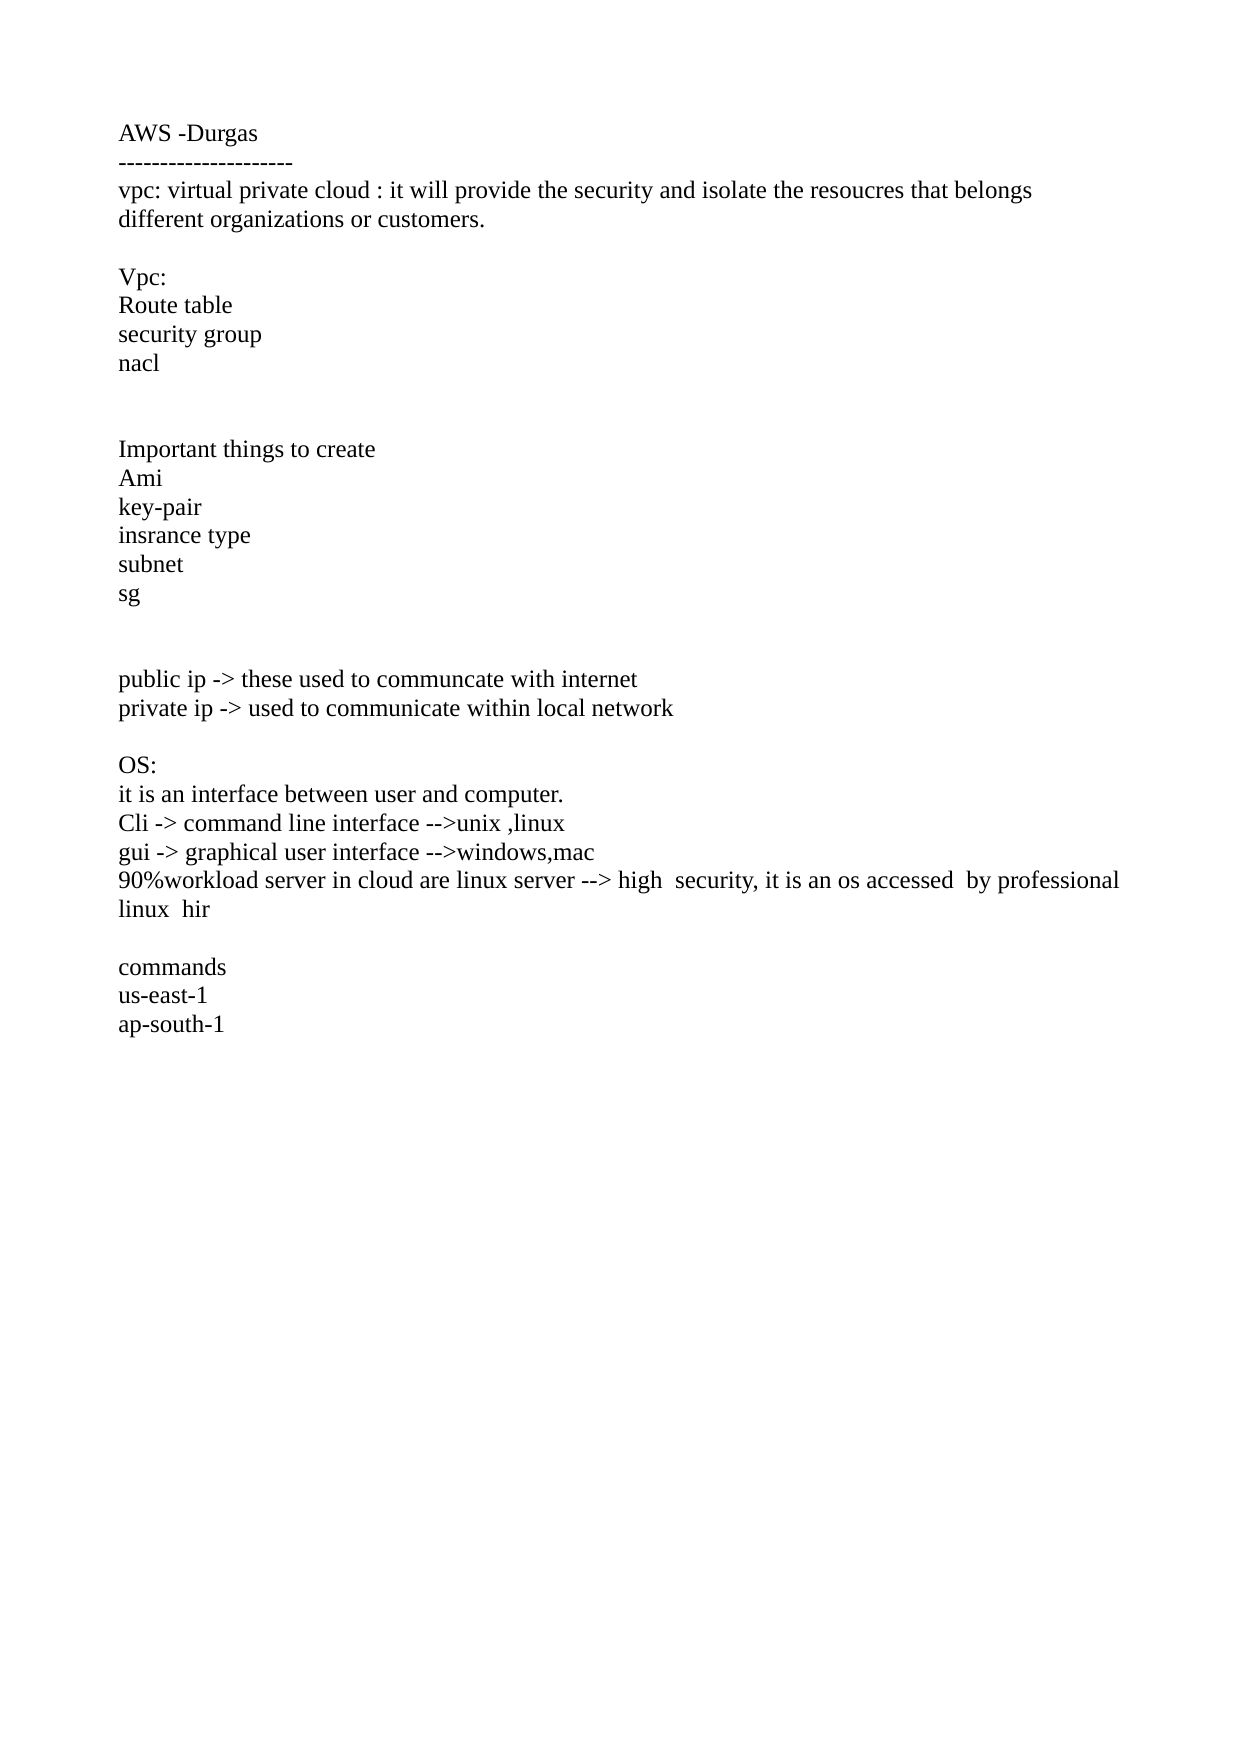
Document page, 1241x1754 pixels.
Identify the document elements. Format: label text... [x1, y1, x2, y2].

text Vpc: [118, 262, 1122, 291]
text Route table [118, 291, 1122, 319]
text public ip -> these used to communcate with internet [118, 664, 1122, 693]
text key-pair [118, 492, 1122, 521]
text security group [118, 319, 1122, 348]
text --------------------- [118, 147, 1122, 176]
text vpc: virtual private cloud : it will provide the security and isolate the resoucres that belongs different organizations or customers. [118, 176, 1122, 233]
text Important things to create [118, 434, 1122, 463]
text 90%workload server in cloud are linux server --> high security, it is an os accessed by professional linux hir [118, 866, 1122, 923]
text insrance type [118, 521, 1122, 549]
text gui -> graphical user interface -->windows,mac [118, 837, 1122, 866]
text us-east-1 [118, 981, 1122, 1009]
text ap-south-1 [118, 1009, 1122, 1038]
text OS: [118, 751, 1122, 779]
text sg [118, 578, 1122, 607]
text Ami [118, 463, 1122, 492]
text private ip -> used to communicate within local network [118, 693, 1122, 722]
text AWS -Durgas [118, 118, 1122, 147]
text it is an interface between user and computer. [118, 779, 1122, 808]
text nacl [118, 348, 1122, 377]
text Cli -> command line interface -->unix ,linux [118, 808, 1122, 837]
text commands [118, 952, 1122, 981]
text subnet [118, 549, 1122, 578]
